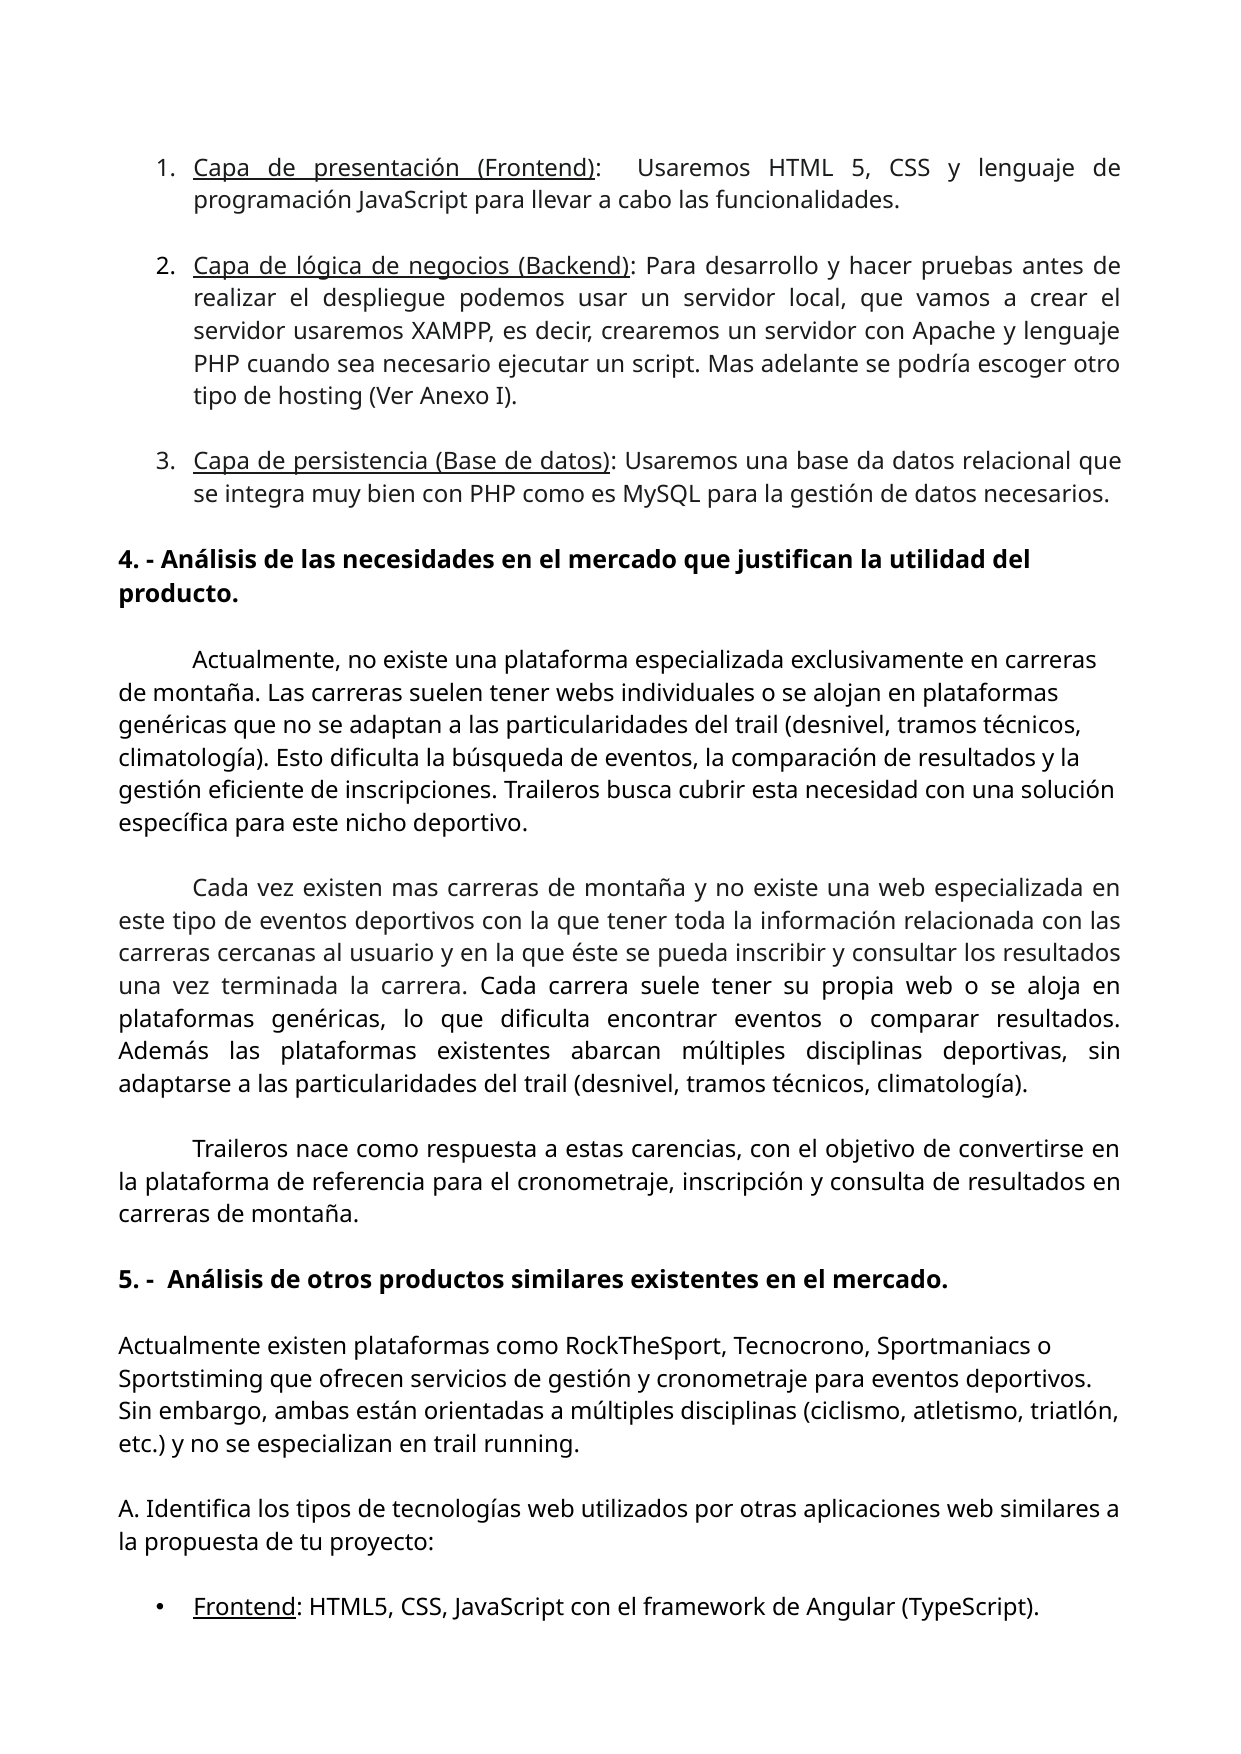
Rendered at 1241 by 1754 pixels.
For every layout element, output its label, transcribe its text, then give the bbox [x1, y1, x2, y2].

list Capa de lógica de negocios (Backend): Para desarrollo y hacer pruebas antes de realizar el despliegue podemos usar un servidor local, que vamos a crear el servidor usaremos XAMPP, es decir, crearemos un servidor con Apache y lenguaje PHP cuando sea necesario ejecutar un script. Mas adelante se podría escoger otro tipo de hosting (Ver Anexo I). [156, 248, 1122, 412]
text Actualmente existen plataformas como RockTheSport, Tecnocrono, Sportmaniacs o Sportstiming que ofrecen servicios de gestión y cronometraje para eventos deportivos. Sin embargo, ambas están orientadas a múltiples disciplinas (ciclismo, atletismo, triatlón, etc.) y no se especializan en trail running. [118, 1329, 1122, 1459]
text 5. - Análisis de otros productos similares existentes en el mercado. [118, 1262, 1122, 1296]
text Cada vez existen mas carreras de montaña y no existe una web especializada en este tipo de eventos deportivos con la que tener toda la información relacionada con las carreras cercanas al usuario y en la que éste se pueda inscribir y consultar los resultados una vez terminada la carrera. Cada carrera suele tener su propia web o se aloja en plataformas genéricas, lo que dificulta encontrar eventos o comparar resultados. Además las plataformas existentes abarcan múltiples disciplinas deportivas, sin adaptarse a las particularidades del trail (desnivel, tramos técnicos, climatología). [118, 871, 1122, 1099]
list Capa de presentación (Frontend): Usaremos HTML 5, CSS y lenguaje de programación JavaScript para llevar a cabo las funcionalidades. [156, 151, 1122, 216]
list Capa de persistencia (Base de datos): Usaremos una base da datos relacional que se integra muy bien con PHP como es MySQL para la gestión de datos necesarios. [156, 444, 1122, 509]
text A. Identifica los tipos de tecnologías web utilizados por otras aplicaciones web similares a la propuesta de tu proyecto: [118, 1492, 1122, 1557]
text 4. - Análisis de las necesidades en el mercado que justifican la utilidad del producto. [118, 542, 1122, 610]
text Actualmente, no existe una plataforma especializada exclusivamente en carreras de montaña. Las carreras suelen tener webs individuales o se alojan en plataformas genéricas que no se adaptan a las particularidades del trail (desnivel, tramos técnicos, climatología). Esto dificulta la búsqueda de eventos, la comparación de resultados y la gestión eficiente de inscripciones. Traileros busca cubrir esta necesidad con una solución específica para este nicho deportivo. [118, 643, 1122, 838]
text Traileros nace como respuesta a estas carencias, con el objetivo de convertirse en la plataforma de referencia para el cronometraje, inscripción y consulta de resultados en carreras de montaña. [118, 1132, 1122, 1229]
list Frontend: HTML5, CSS, JavaScript con el framework de Angular (TypeScript). [156, 1590, 1122, 1622]
